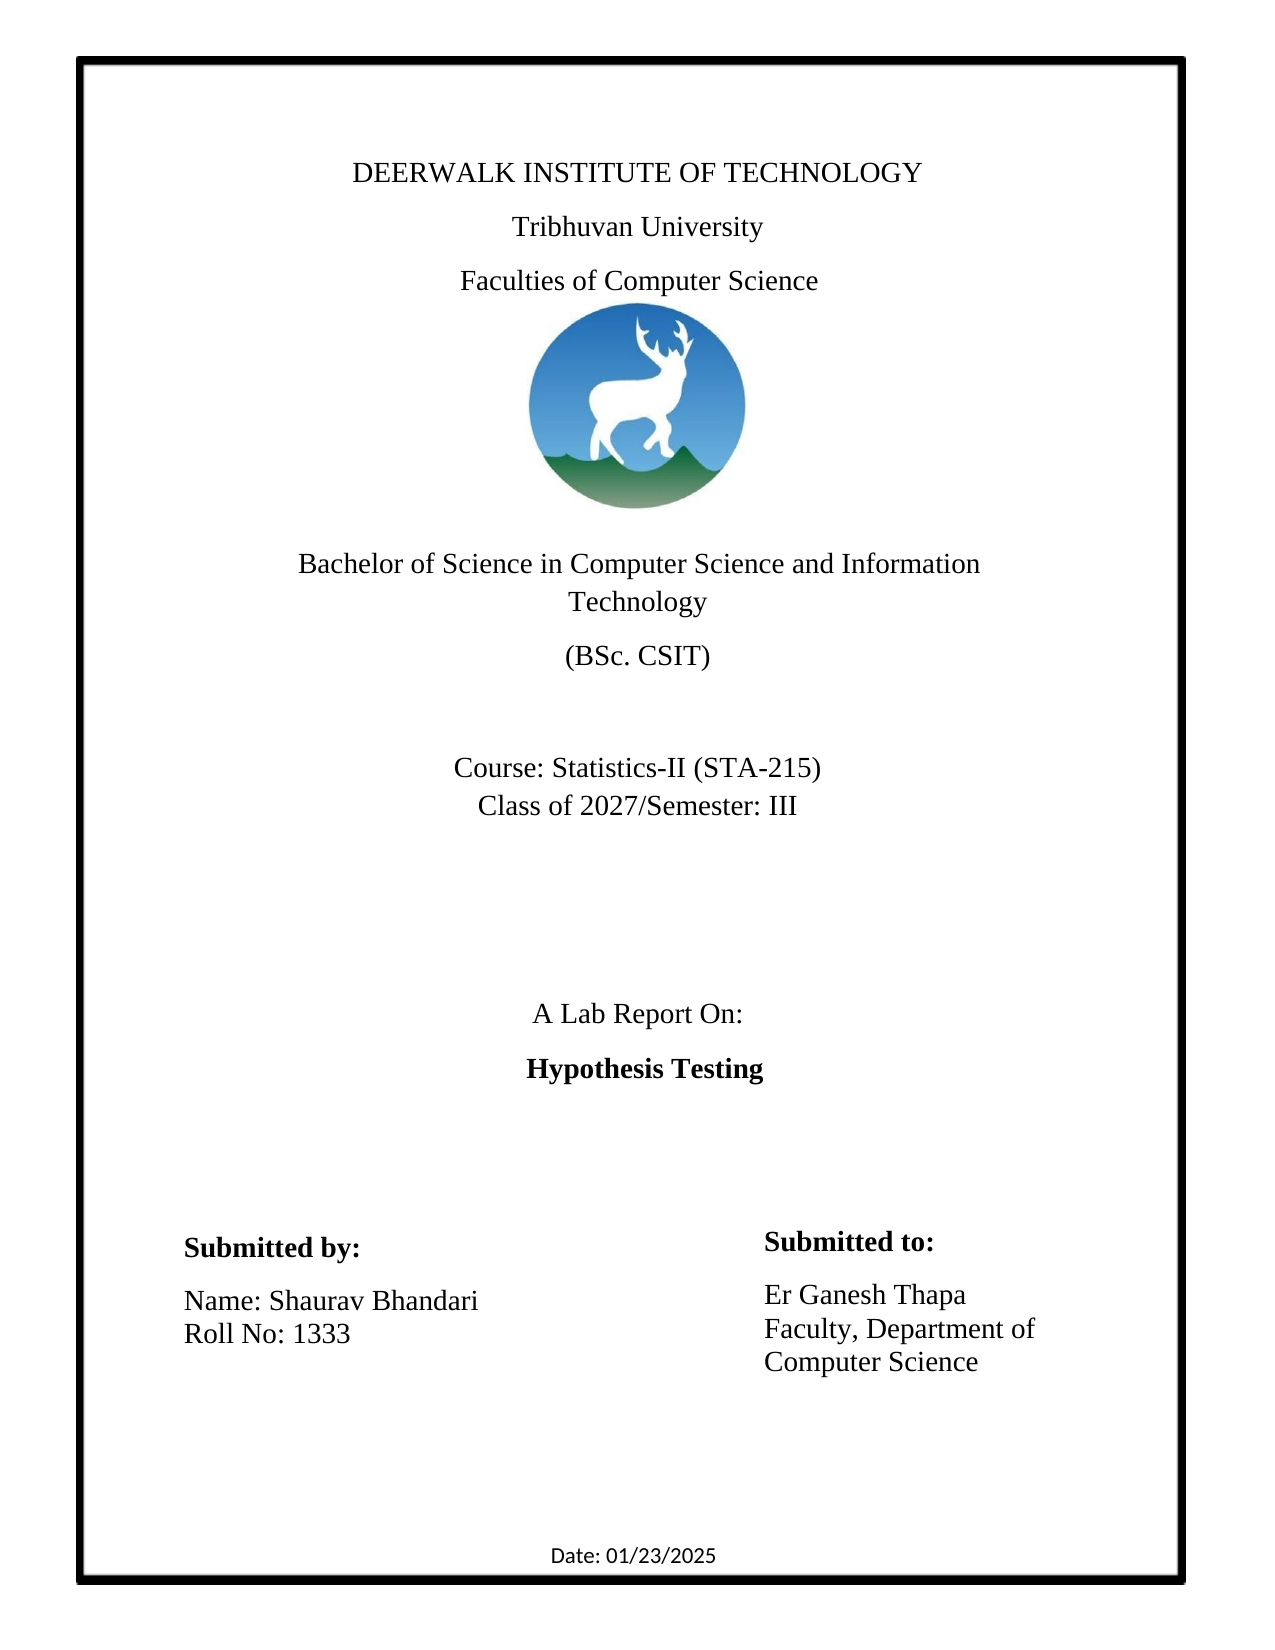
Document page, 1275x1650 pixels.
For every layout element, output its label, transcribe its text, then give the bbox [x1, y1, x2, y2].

text Hypothesis Testing [234, 1051, 1125, 1084]
text Technology [153, 584, 1122, 618]
text (BSc. CSIT) [153, 638, 1122, 672]
text Tribhuvan University [153, 209, 1122, 243]
text Submitted to: [764, 1224, 1121, 1258]
text Er Ganesh Thapa [764, 1277, 1121, 1311]
picture [76, 56, 1186, 1585]
text Class of 2027/Semester: III [153, 788, 1122, 821]
text A Lab Report On: [153, 997, 1122, 1030]
text Submitted by: [184, 1230, 540, 1264]
text Name: Shaurav Bhandari [184, 1283, 540, 1316]
text Roll No: 1333 [184, 1316, 540, 1350]
text Course: Statistics-II (STA-215) [153, 750, 1122, 783]
text DEERWALK INSTITUTE OF TECHNOLOGY [153, 155, 1122, 188]
text Faculties of Computer Science [153, 263, 1125, 297]
text Faculty, Department of Computer Science [764, 1311, 1121, 1378]
text Bachelor of Science in Computer Science and Information [153, 546, 1125, 580]
